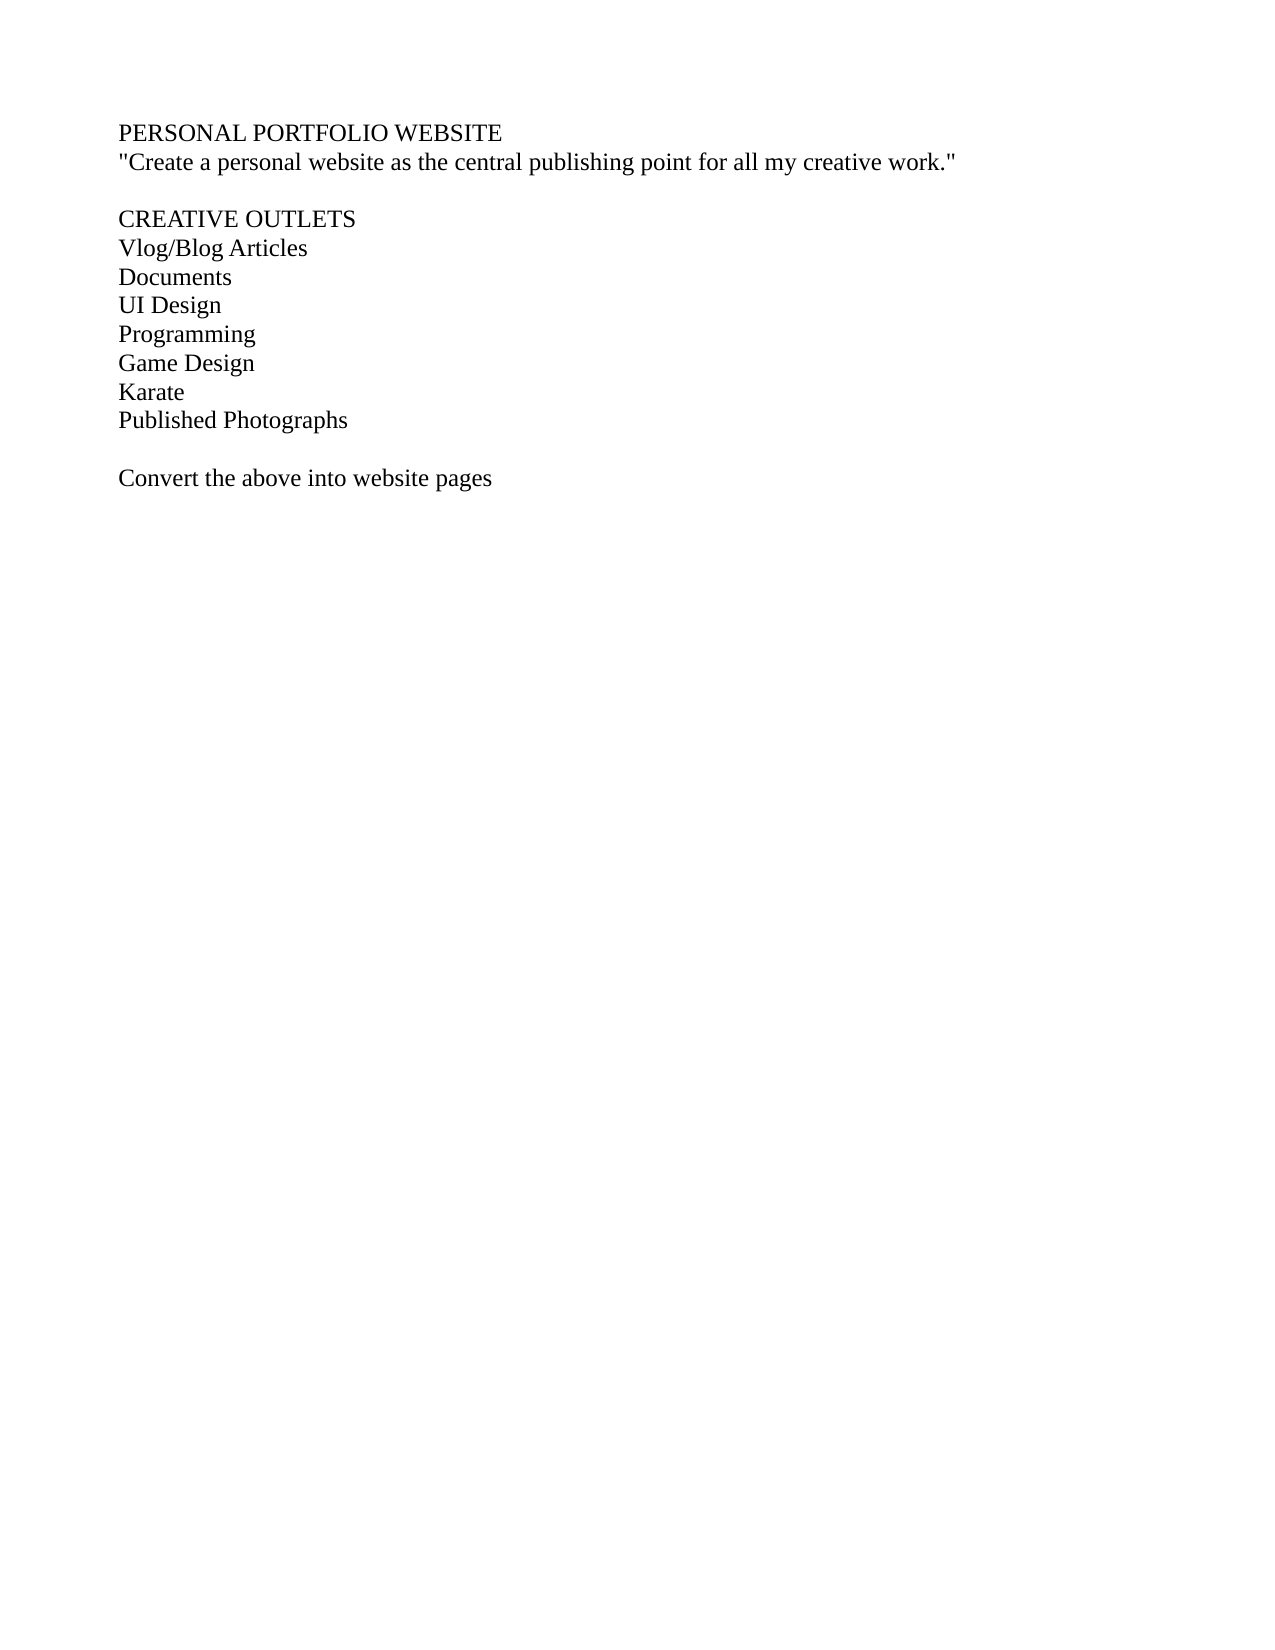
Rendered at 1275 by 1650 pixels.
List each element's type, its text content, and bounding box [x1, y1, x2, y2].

text Vlog/Blog Articles [118, 233, 1157, 262]
text Published Photographs [118, 406, 1157, 434]
text Documents [118, 262, 1157, 291]
text Game Design [118, 348, 1157, 377]
text UI Design [118, 291, 1157, 319]
text Karate [118, 377, 1157, 406]
text PERSONAL PORTFOLIO WEBSITE [118, 118, 1157, 147]
text "Create a personal website as the central publishing point for all my creative work." [118, 147, 1157, 176]
text Convert the above into website pages [118, 463, 1157, 492]
text Programming [118, 319, 1157, 348]
text CREATIVE OUTLETS [118, 204, 1157, 233]
